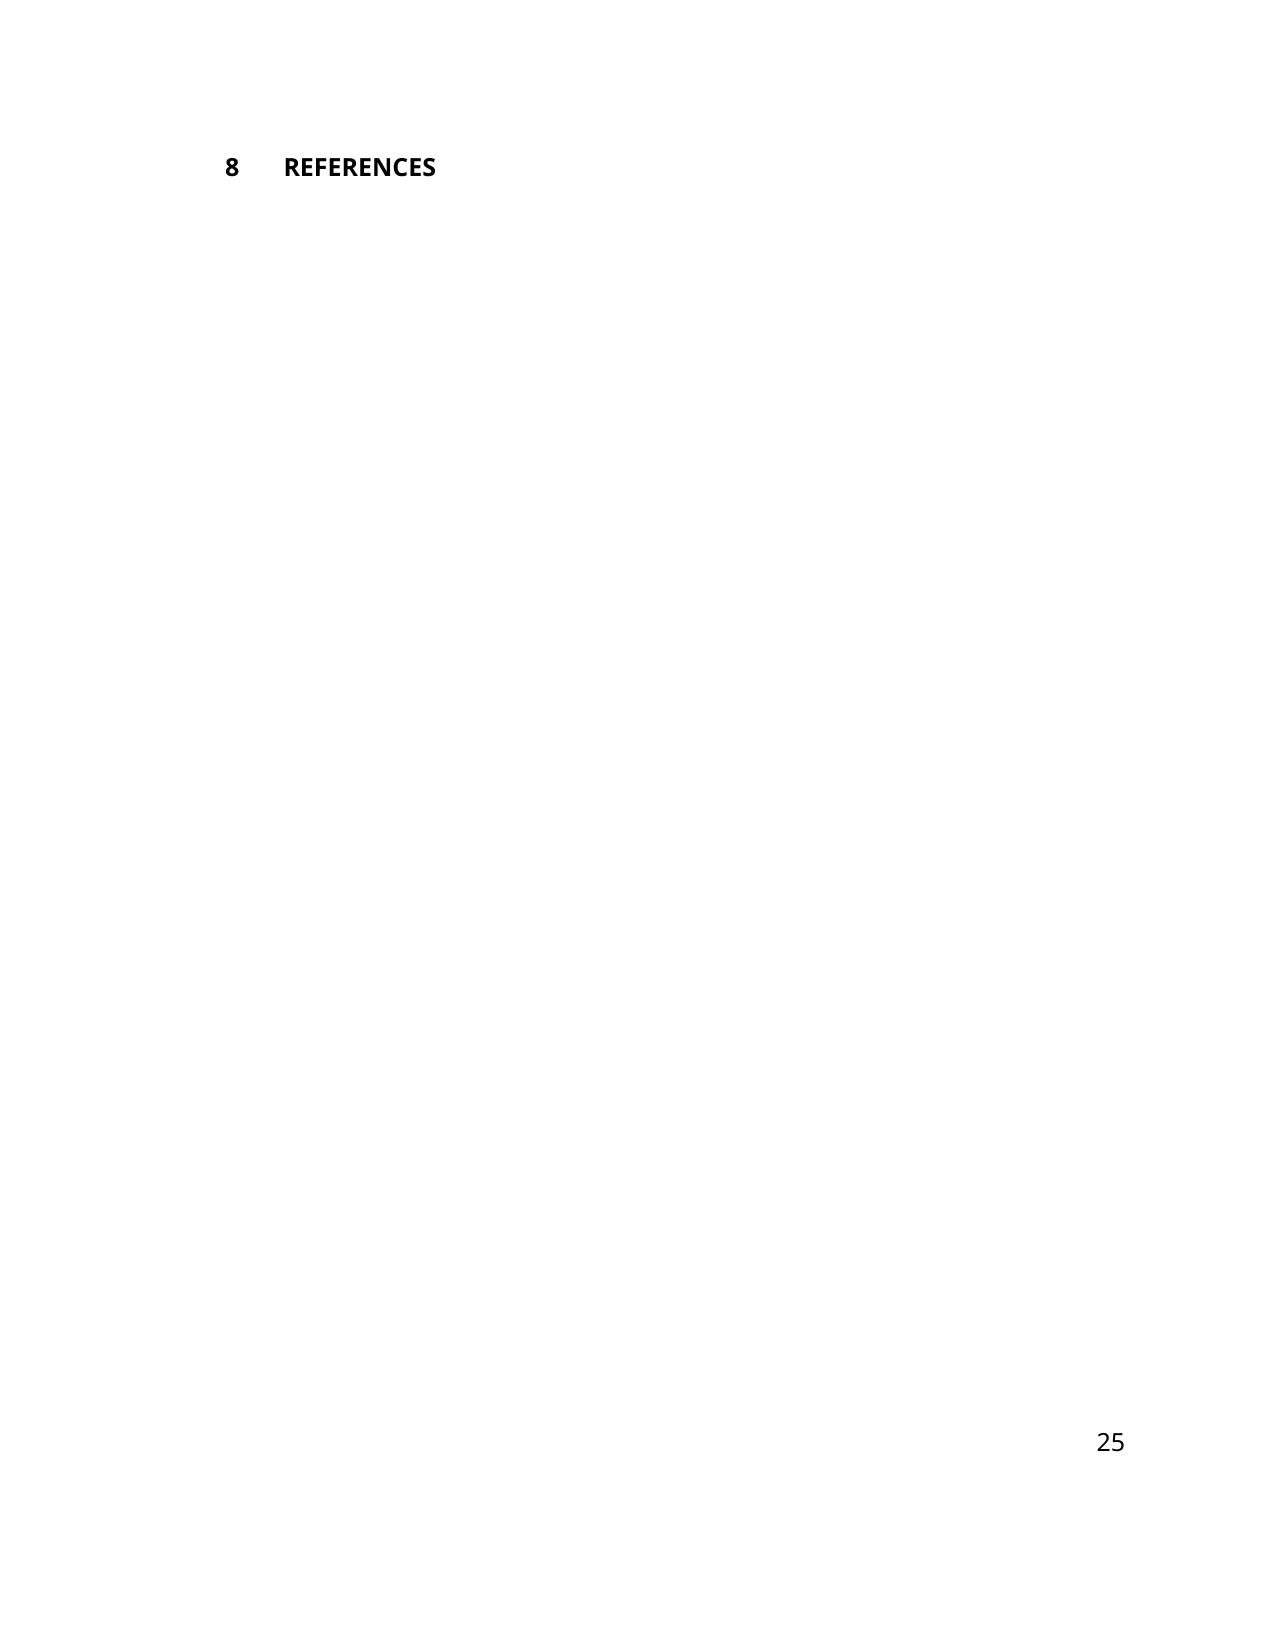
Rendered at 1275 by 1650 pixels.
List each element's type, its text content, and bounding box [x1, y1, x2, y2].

text 8 REFERENCES [225, 150, 1125, 184]
